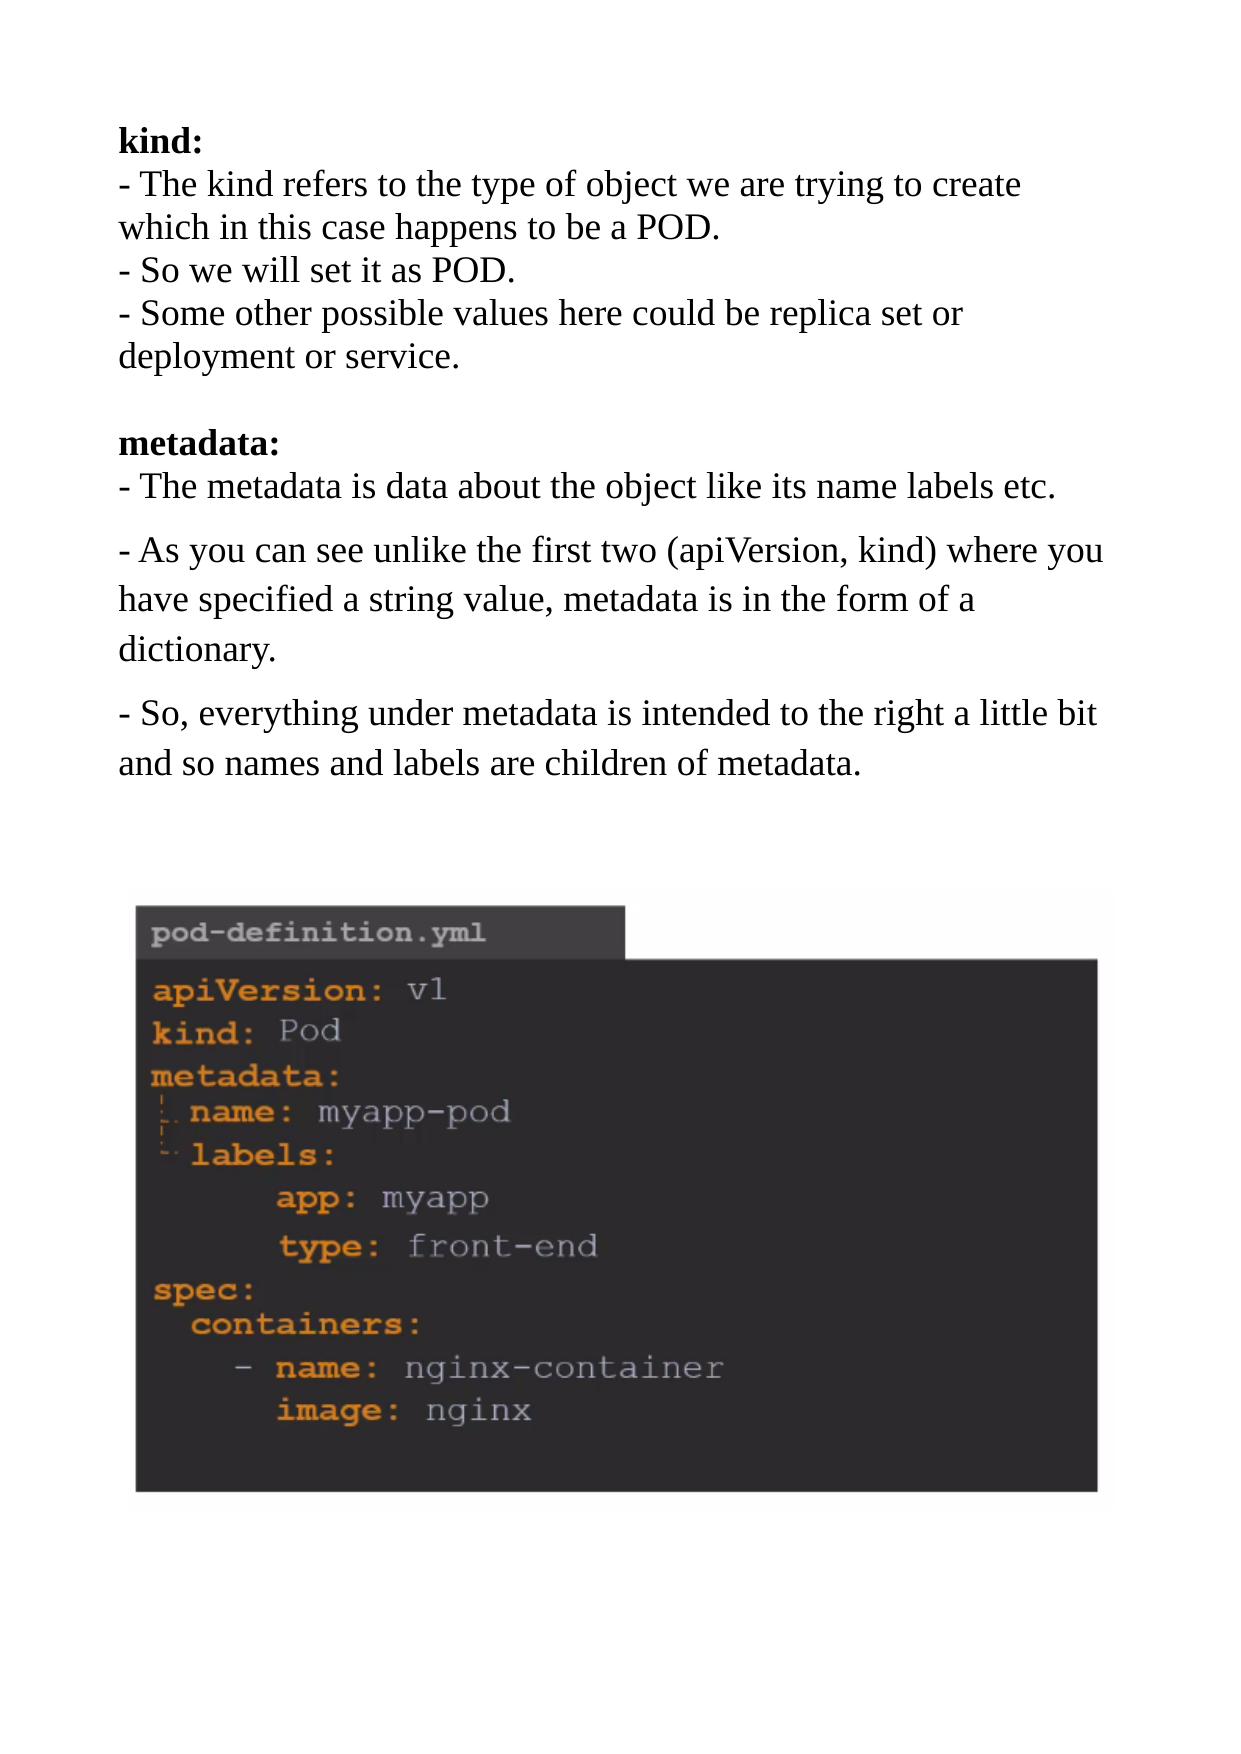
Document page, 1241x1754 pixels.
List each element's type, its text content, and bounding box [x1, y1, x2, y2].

text - So, everything under metadata is intended to the right a little bit and so names and labels are children of metadata. [118, 691, 1122, 783]
text kind: [118, 118, 1122, 161]
picture [125, 890, 1115, 1511]
text - The metadata is data about the object like its name labels etc. [118, 463, 1122, 506]
text metadata: [118, 420, 1122, 463]
text - The kind refers to the type of object we are trying to create which in this case happens to be a POD. [118, 161, 1122, 247]
text - As you can see unlike the first two (apiVersion, kind) where you have specified a string value, metadata is in the form of a dictionary. [118, 527, 1122, 669]
text - So we will set it as POD. [118, 247, 1122, 291]
text - Some other possible values here could be replica set or deployment or service. [118, 291, 1122, 377]
